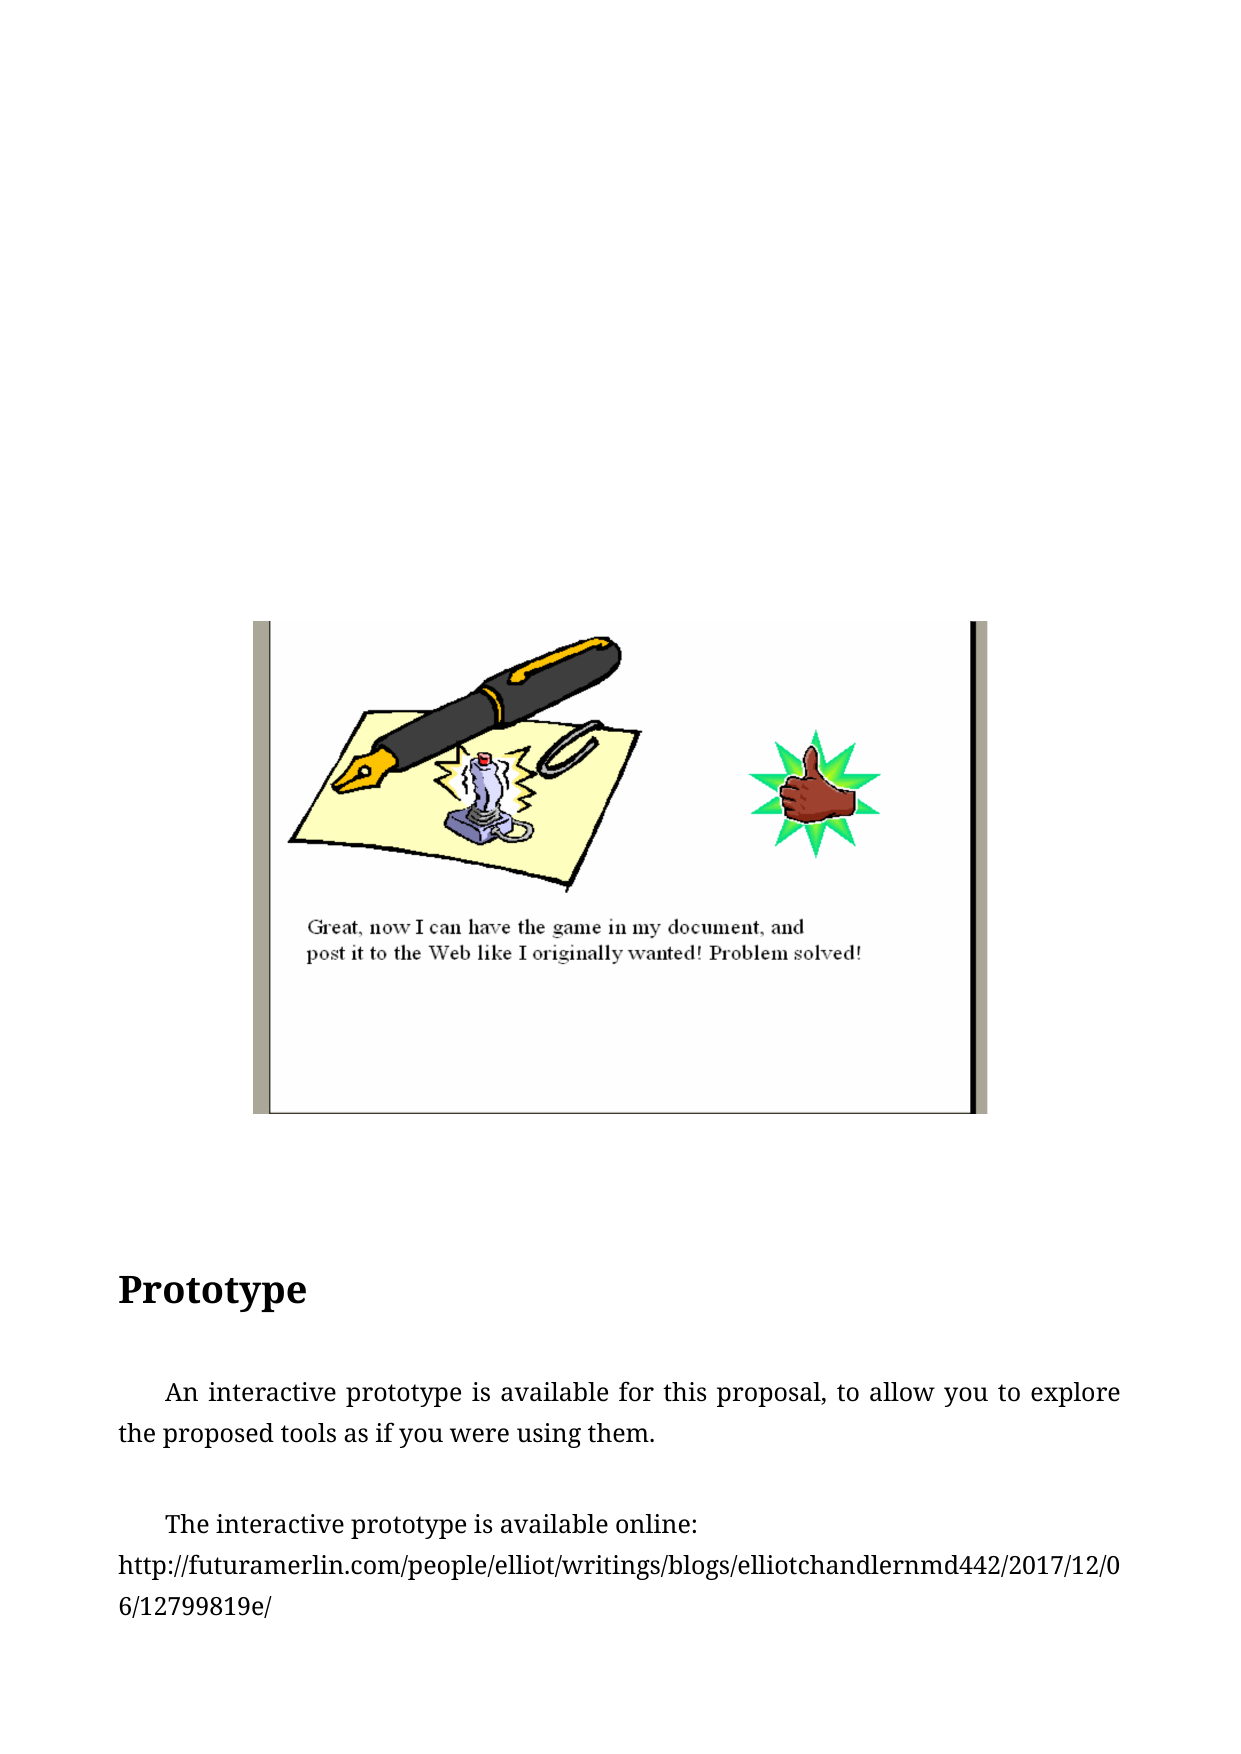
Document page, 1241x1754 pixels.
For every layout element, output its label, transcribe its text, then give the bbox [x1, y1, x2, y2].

text The interactive prototype is available online: http://futuramerlin.com/people/elliot/writings/blogs/elliotchandlernmd442/2017/12/06/12799819e/ [118, 1507, 1122, 1622]
picture [253, 621, 988, 1114]
subtitle Prototype [118, 1263, 1122, 1315]
text An interactive prototype is available for this proposal, to allow you to explore the proposed tools as if you were using them. [118, 1375, 1122, 1450]
